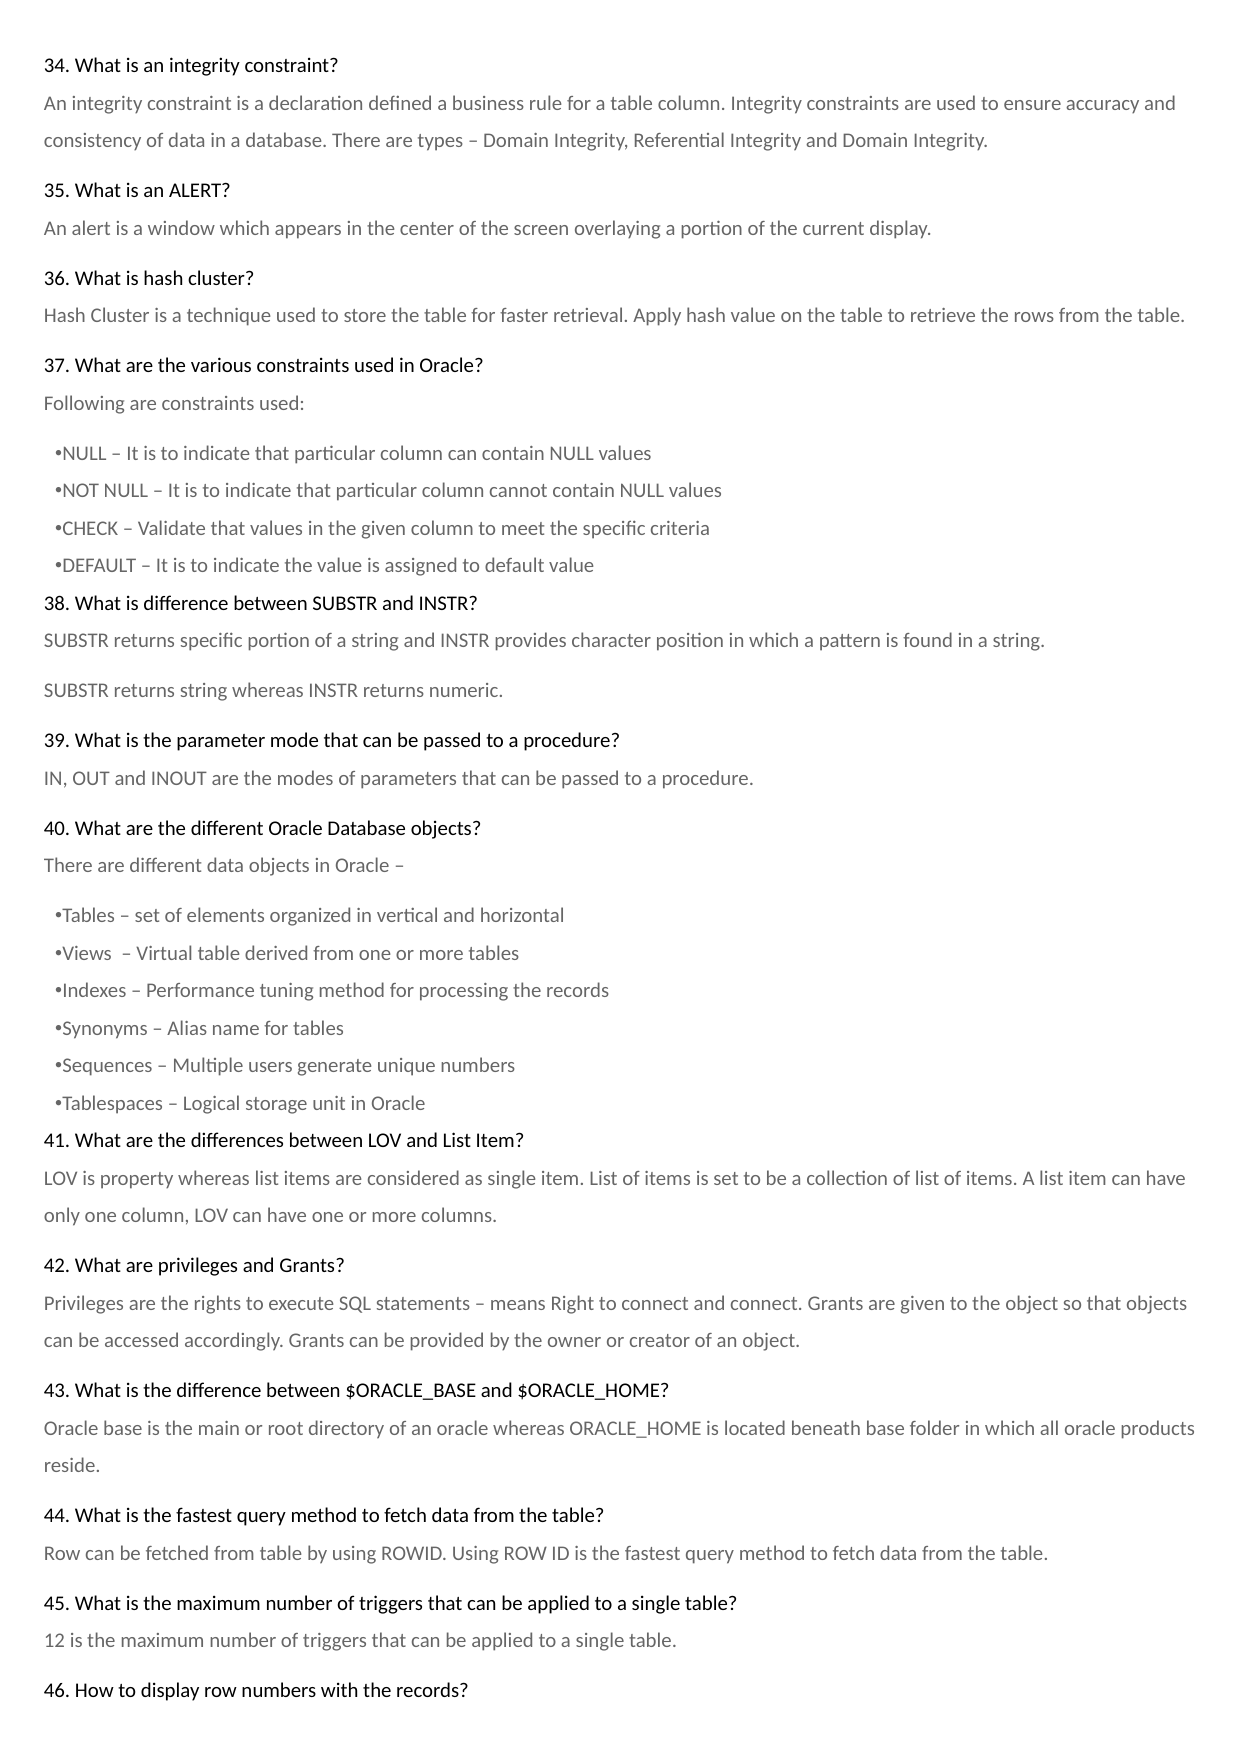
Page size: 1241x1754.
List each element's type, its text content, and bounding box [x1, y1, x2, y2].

text An integrity constraint is a declaration defined a business rule for a table column. Integrity constraints are used to ensure accuracy and consistency of data in a database. There are types – Domain Integrity, Referential Integrity and Domain Integrity. [44, 78, 1198, 153]
text Row can be fetched from table by using ROWID. Using ROW ID is the fastest query method to fetch data from the table. [44, 1528, 1198, 1566]
list NULL – It is to indicate that particular column can contain NULL values [44, 428, 1198, 466]
text 36. What is hash cluster? [44, 253, 1198, 291]
text 39. What is the parameter mode that can be passed to a procedure? [44, 716, 1198, 753]
text SUBSTR returns specific portion of a string and INSTR provides character position in which a pattern is found in a string. [44, 616, 1198, 653]
list Views – Virtual table derived from one or more tables [44, 928, 1198, 966]
text 38. What is difference between SUBSTR and INSTR? [44, 578, 1198, 616]
text 37. What are the various constraints used in Oracle? [44, 341, 1198, 378]
list NOT NULL – It is to indicate that particular column cannot contain NULL values [44, 466, 1198, 503]
text 41. What are the differences between LOV and List Item? [44, 1116, 1198, 1153]
text IN, OUT and INOUT are the modes of parameters that can be passed to a procedure. [44, 753, 1198, 791]
text 42. What are privileges and Grants? [44, 1241, 1198, 1278]
text 40. What are the different Oracle Database objects? [44, 803, 1198, 841]
text Privileges are the rights to execute SQL statements – means Right to connect and connect. Grants are given to the object so that objects can be accessed accordingly. Grants can be provided by the owner or creator of an object. [44, 1278, 1198, 1353]
text 46. How to display row numbers with the records? [44, 1666, 1198, 1703]
list Synonyms – Alias name for tables [44, 1003, 1198, 1041]
text Following are constraints used: [44, 378, 1198, 416]
list DEFAULT – It is to indicate the value is assigned to default value [44, 541, 1198, 578]
text 34. What is an integrity constraint? [44, 41, 1198, 78]
text 43. What is the difference between $ORACLE_BASE and $ORACLE_HOME? [44, 1366, 1198, 1403]
text 12 is the maximum number of triggers that can be applied to a single table. [44, 1616, 1198, 1653]
text 44. What is the fastest query method to fetch data from the table? [44, 1491, 1198, 1528]
list Tablespaces – Logical storage unit in Oracle [44, 1078, 1198, 1116]
text LOV is property whereas list items are considered as single item. List of items is set to be a collection of list of items. A list item can have only one column, LOV can have one or more columns. [44, 1153, 1198, 1228]
text 35. What is an ALERT? [44, 166, 1198, 203]
text Oracle base is the main or root directory of an oracle whereas ORACLE_HOME is located beneath base folder in which all oracle products reside. [44, 1403, 1198, 1478]
text 45. What is the maximum number of triggers that can be applied to a single table? [44, 1578, 1198, 1616]
list Indexes – Performance tuning method for processing the records [44, 966, 1198, 1003]
text There are different data objects in Oracle – [44, 841, 1198, 878]
text SUBSTR returns string whereas INSTR returns numeric. [44, 666, 1198, 703]
list Sequences – Multiple users generate unique numbers [44, 1041, 1198, 1078]
text Hash Cluster is a technique used to store the table for faster retrieval. Apply hash value on the table to retrieve the rows from the table. [44, 291, 1198, 328]
list Tables – set of elements organized in vertical and horizontal [44, 891, 1198, 928]
text An alert is a window which appears in the center of the screen overlaying a portion of the current display. [44, 203, 1198, 241]
list CHECK – Validate that values in the given column to meet the specific criteria [44, 503, 1198, 541]
